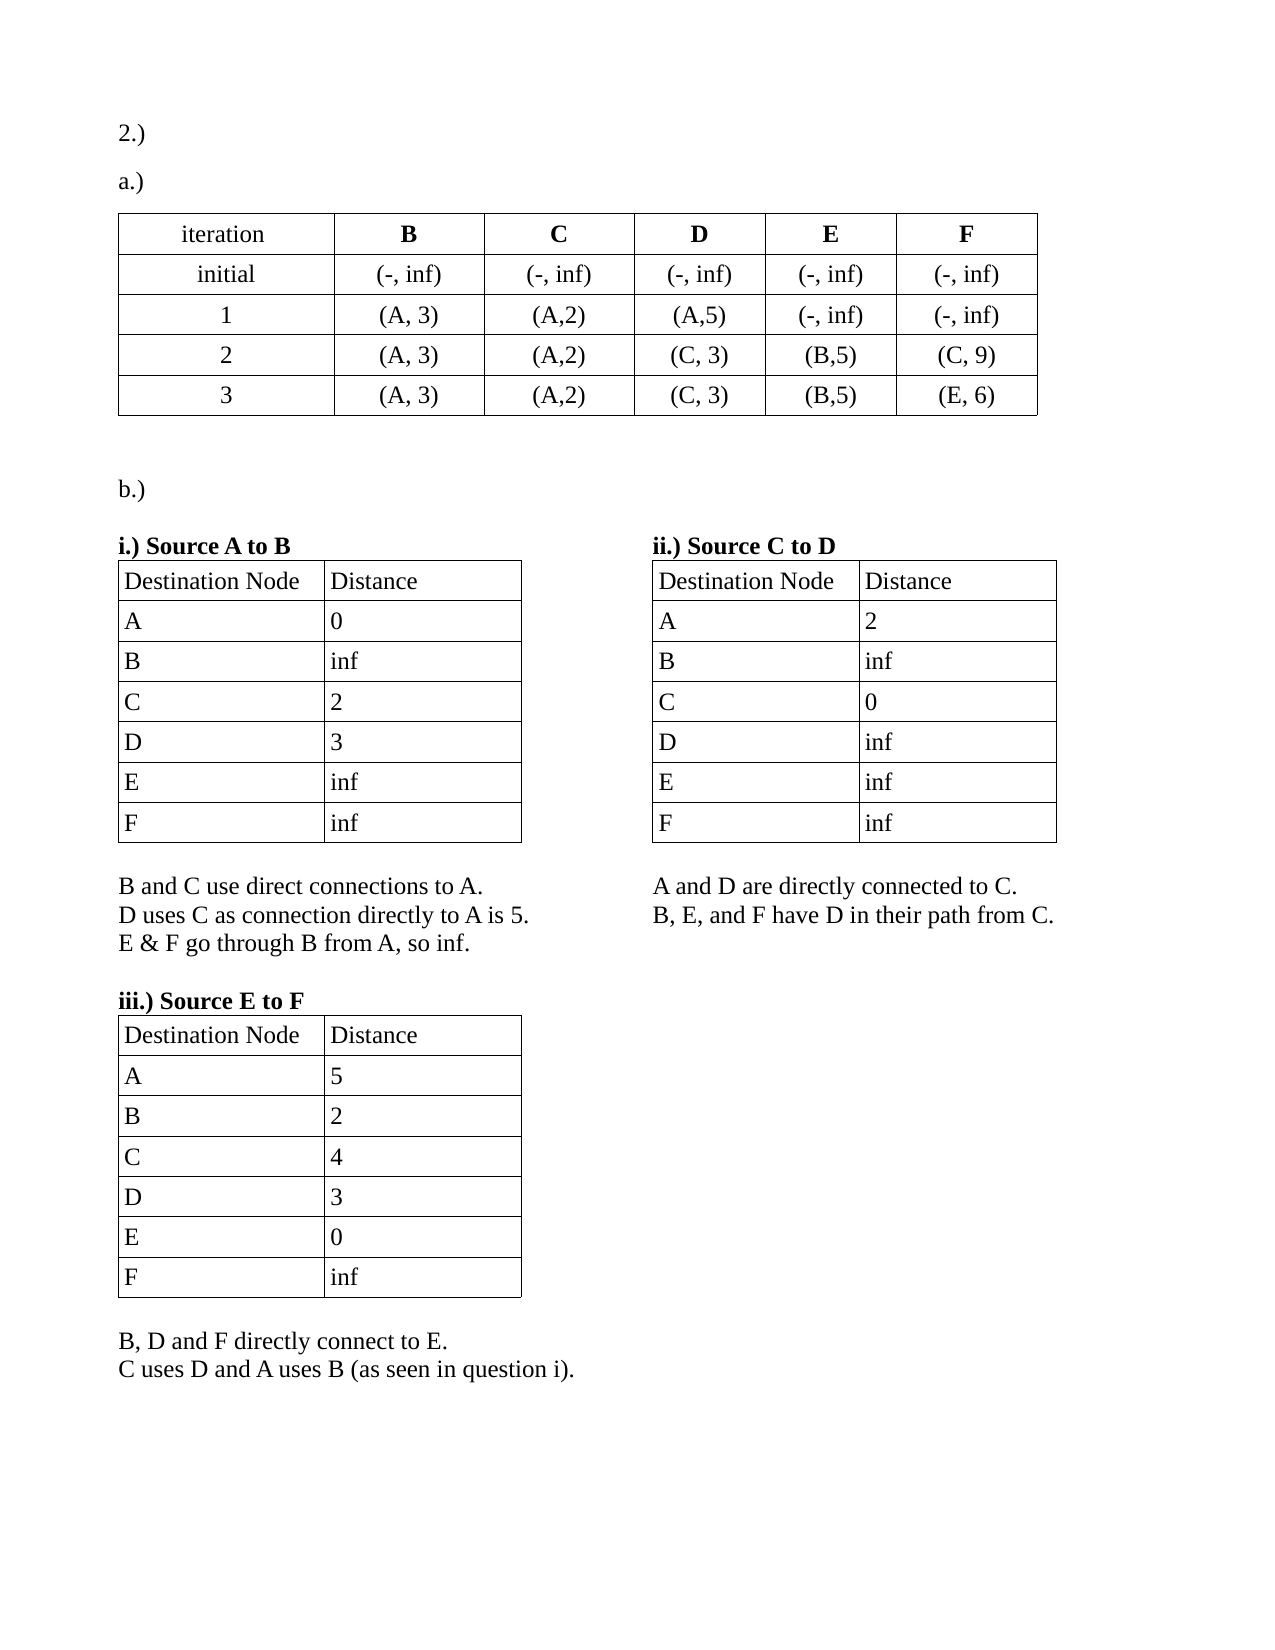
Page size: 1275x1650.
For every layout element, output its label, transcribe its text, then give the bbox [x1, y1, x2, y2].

text E & F go through B from A, so inf. [118, 928, 622, 957]
table_cell 4 [325, 1137, 521, 1176]
table_cell 0 [860, 682, 1056, 721]
table_cell inf [860, 722, 1056, 762]
table_cell 3 [325, 722, 521, 762]
table_cell A [653, 601, 859, 641]
table_cell C [119, 1137, 324, 1176]
table_cell 2 [325, 682, 521, 721]
table_cell inf [325, 803, 521, 842]
text iii.) Source E to F [118, 986, 622, 1015]
table_cell inf [860, 803, 1056, 842]
table_cell C [653, 682, 859, 721]
text i.) Source A to B [118, 531, 622, 560]
table_header Distance [325, 1016, 521, 1055]
table_cell F [119, 1258, 324, 1297]
table_header Distance [325, 561, 521, 600]
text B and C use direct connections to A. [118, 871, 622, 900]
table_cell 0 [325, 601, 521, 641]
table_cell inf [860, 642, 1056, 681]
table_cell A [119, 601, 324, 641]
table_cell B [653, 642, 859, 681]
table_header Destination Node [653, 561, 859, 600]
table_cell F [119, 803, 324, 842]
table_cell C [119, 682, 324, 721]
table_cell E [119, 1217, 324, 1257]
table_cell 3 [325, 1177, 521, 1216]
table_header Destination Node [119, 1016, 324, 1055]
table_cell D [119, 722, 324, 762]
table_cell E [653, 763, 859, 802]
table_header Destination Node [119, 561, 324, 600]
text C uses D and A uses B (as seen in question i). [118, 1354, 622, 1383]
text ii.) Source C to D [652, 531, 1157, 560]
text B, E, and F have D in their path from C. [652, 900, 1157, 928]
table_cell D [653, 722, 859, 762]
table_cell 5 [325, 1056, 521, 1095]
table_cell inf [325, 763, 521, 802]
text A and D are directly connected to C. [652, 871, 1157, 900]
table_cell inf [325, 642, 521, 681]
table_cell inf [325, 1258, 521, 1297]
table_cell A [119, 1056, 324, 1095]
table_cell B [119, 642, 324, 681]
text B, D and F directly connect to E. [118, 1326, 622, 1354]
table_header Distance [860, 561, 1056, 600]
text b.) [118, 474, 622, 502]
table_cell 2 [860, 601, 1056, 641]
text D uses C as connection directly to A is 5. [118, 900, 604, 928]
table_cell inf [860, 763, 1056, 802]
table_cell E [119, 763, 324, 802]
table_cell 0 [325, 1217, 521, 1257]
table_cell 2 [325, 1096, 521, 1136]
table_cell D [119, 1177, 324, 1216]
table_cell B [119, 1096, 324, 1136]
table_cell F [653, 803, 859, 842]
